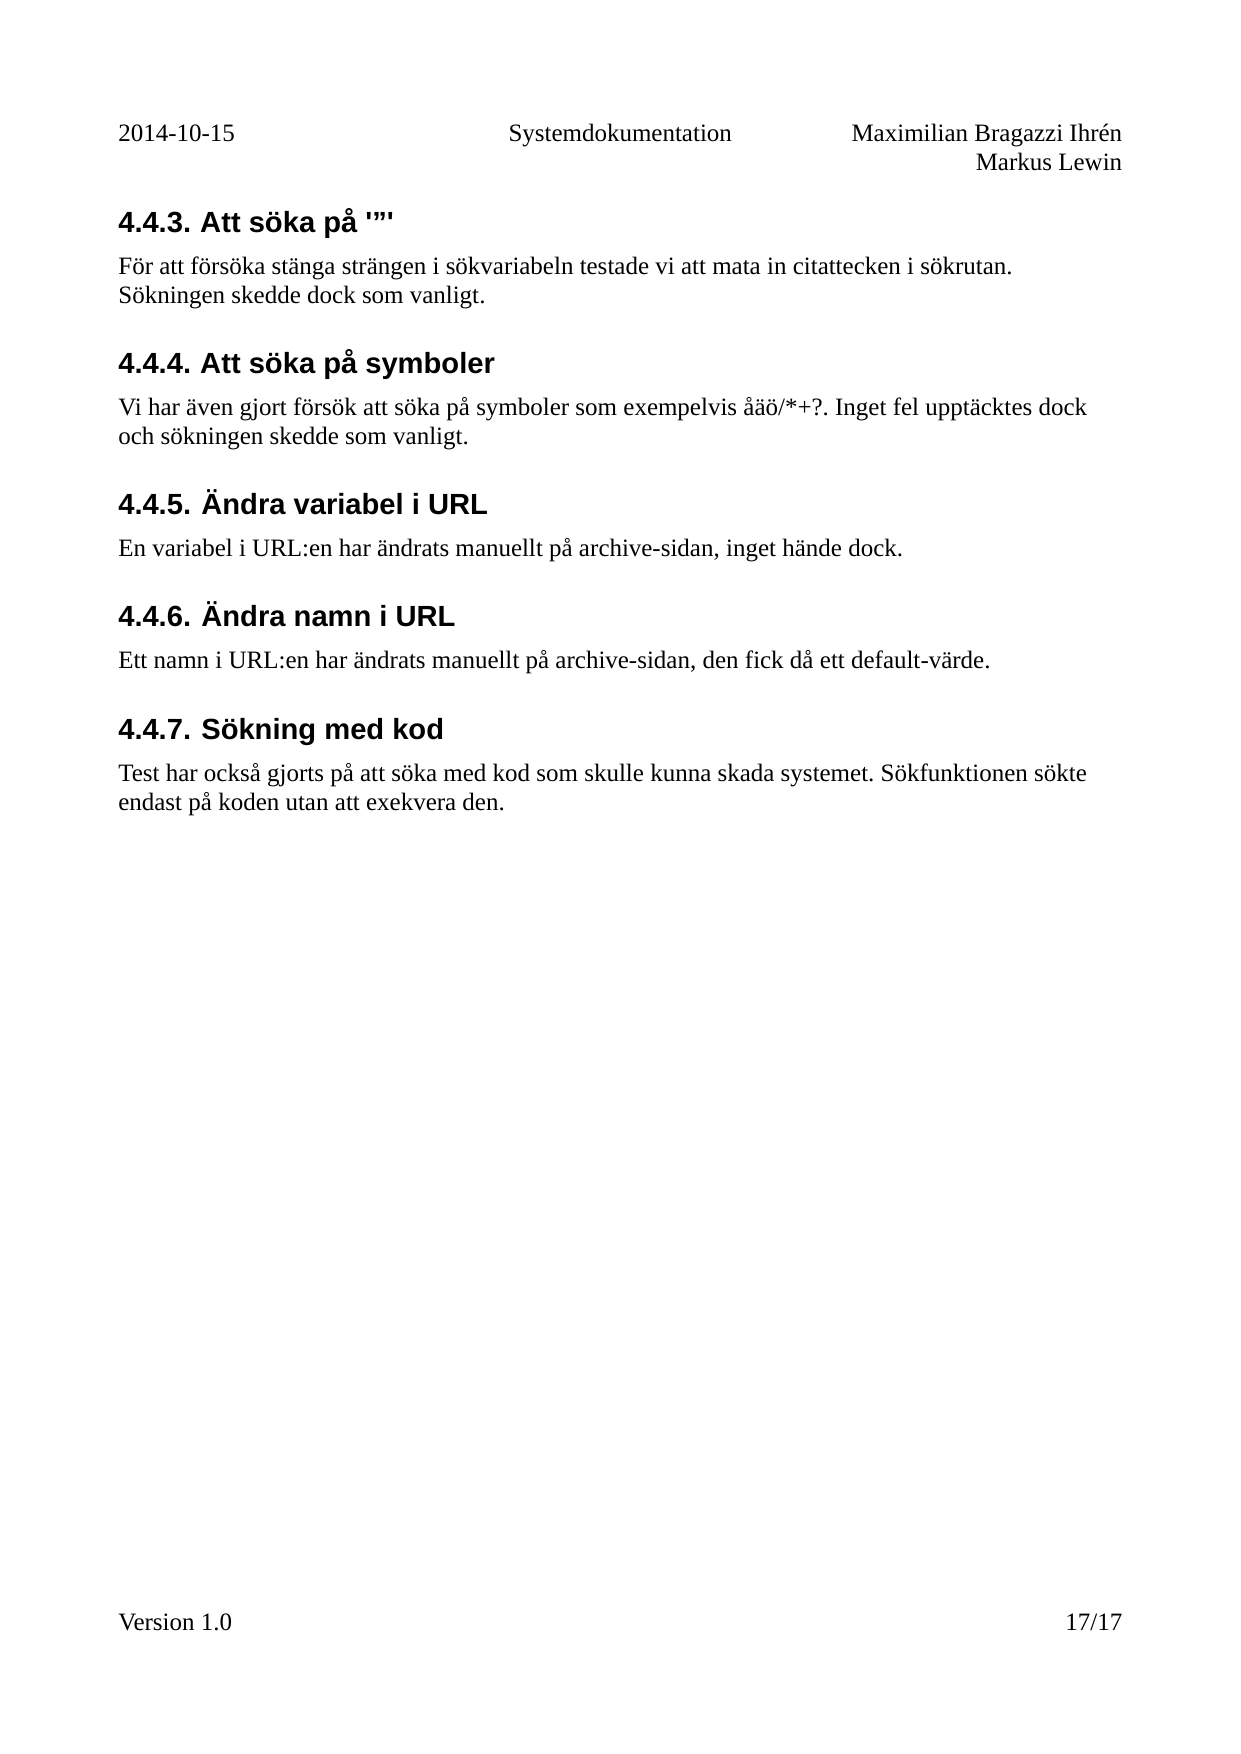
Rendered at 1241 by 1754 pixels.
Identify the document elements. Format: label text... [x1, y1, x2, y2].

text Ett namn i URL:en har ändrats manuellt på archive-sidan, den fick då ett default-värde. [118, 646, 1122, 674]
text För att försöka stänga strängen i sökvariabeln testade vi att mata in citattecken i sökrutan. Sökningen skedde dock som vanligt. [118, 251, 1122, 309]
text En variabel i URL:en har ändrats manuellt på archive-sidan, inget hände dock. [118, 533, 1122, 562]
text Test har också gjorts på att söka med kod som skulle kunna skada systemet. Sökfunktionen sökte endast på koden utan att exekvera den. [118, 758, 1122, 815]
text Vi har även gjort försök att söka på symboler som exempelvis åäö/*+?. Inget fel upptäcktes dock och sökningen skedde som vanligt. [118, 392, 1122, 450]
subtitle Ändra namn i URL [118, 599, 1122, 633]
subtitle Ändra variabel i URL [118, 487, 1122, 521]
subtitle Att söka på '”' [118, 205, 1122, 239]
subtitle Att söka på symboler [118, 346, 1122, 380]
subtitle Sökning med kod [118, 712, 1122, 745]
